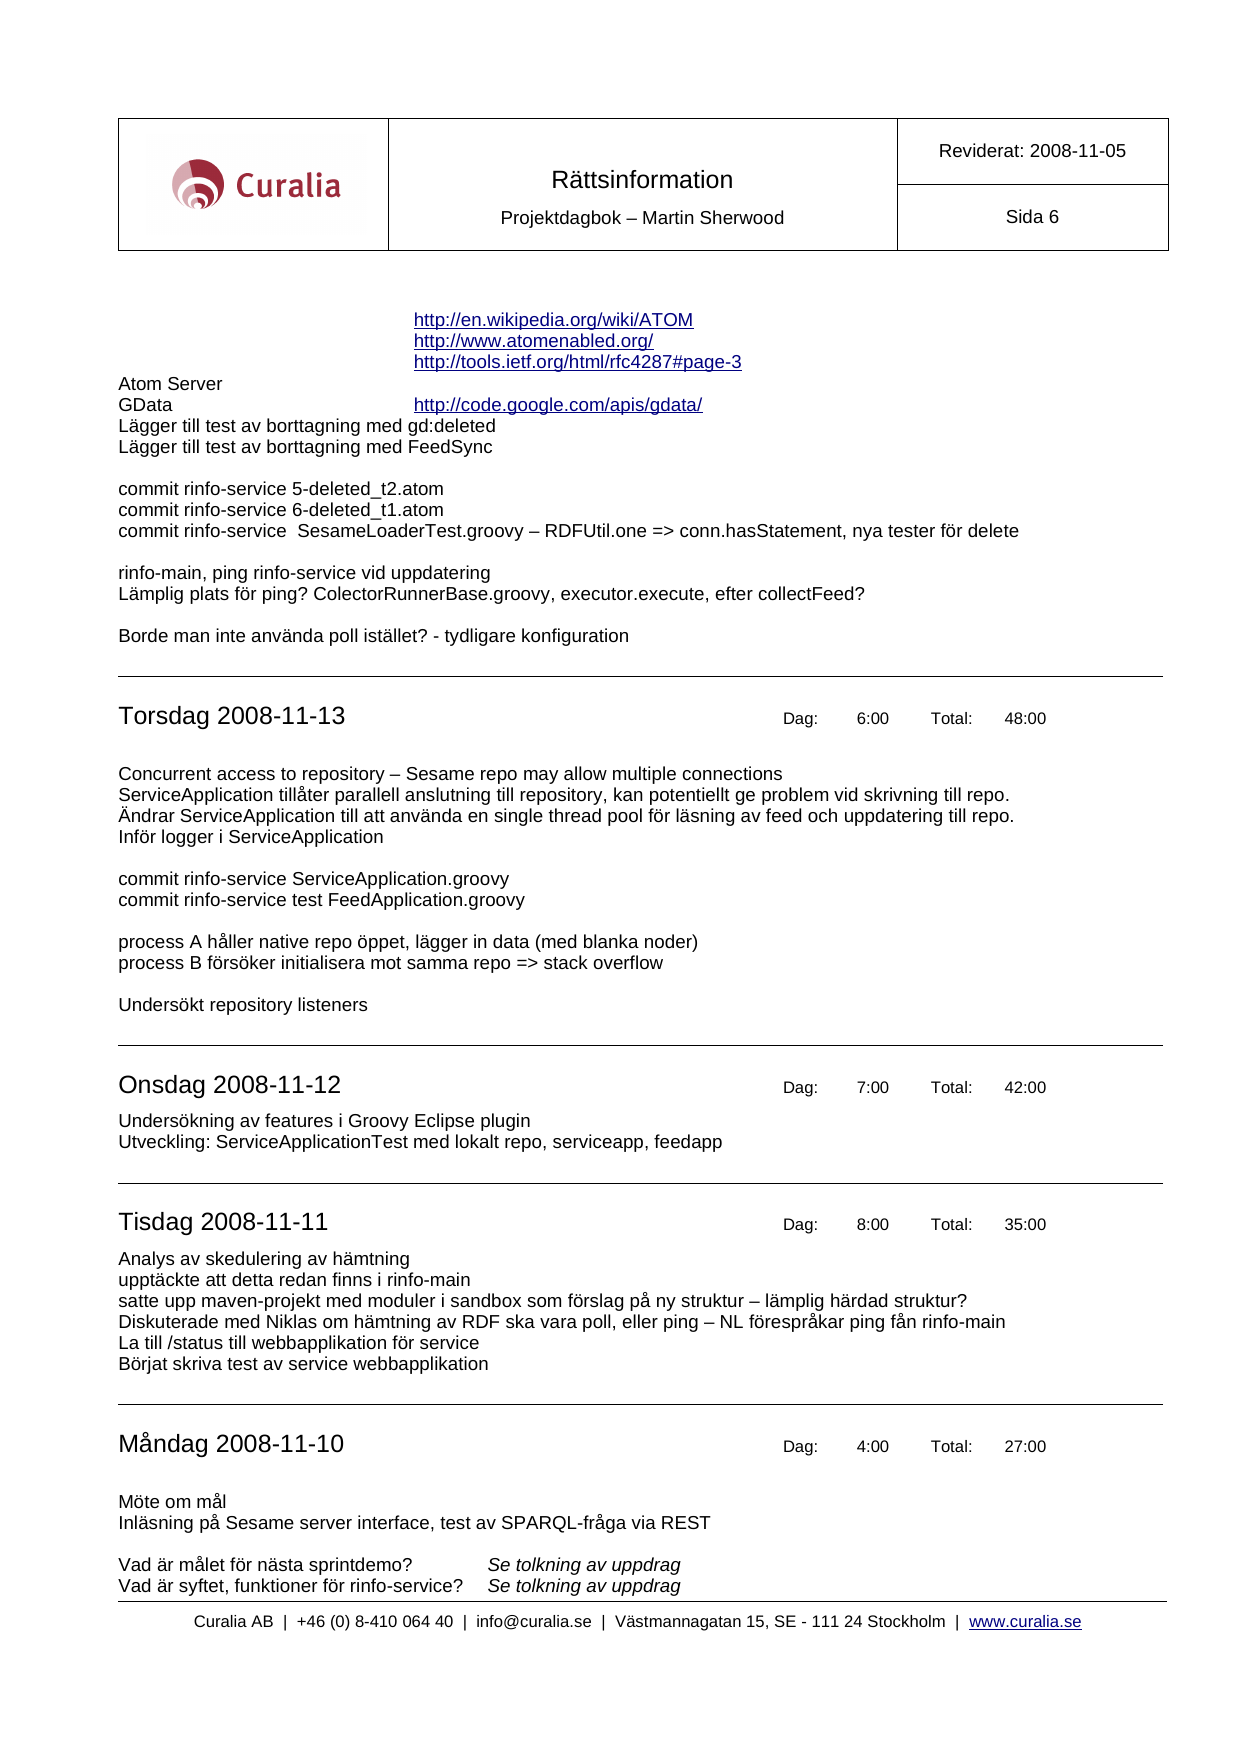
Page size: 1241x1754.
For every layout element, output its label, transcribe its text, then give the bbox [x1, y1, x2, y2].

subtitle Tisdag 2008-11-11 Dag: 8:00 Total: 35:00 [118, 1208, 1163, 1236]
text Börjat skriva test av service webbapplikation [118, 1353, 1163, 1374]
text Möte om mål [118, 1491, 1163, 1512]
text Lämplig plats för ping? ColectorRunnerBase.groovy, executor.execute, efter collectFeed? [118, 583, 1163, 604]
text Concurrent access to repository – Sesame repo may allow multiple connections [118, 763, 1163, 784]
text http://www.atomenabled.org/ [118, 331, 1163, 352]
text Lägger till test av borttagning med gd:deleted [118, 415, 1163, 436]
text Analys av skedulering av hämtning [118, 1248, 1163, 1269]
text upptäckte att detta redan finns i rinfo-main [118, 1269, 1163, 1290]
subtitle Onsdag 2008-11-12 Dag: 7:00 Total: 42:00 [118, 1070, 1163, 1098]
text Atom Server [118, 373, 1163, 394]
text Diskuterade med Niklas om hämtning av RDF ska vara poll, eller ping – NL förespråkar ping fån rinfo-main [118, 1311, 1163, 1332]
text Vad är målet för nästa sprintdemo? Se tolkning av uppdrag [118, 1554, 1163, 1575]
text Undersökning av features i Groovy Eclipse plugin [118, 1111, 1163, 1132]
text satte upp maven-projekt med moduler i sandbox som förslag på ny struktur – lämplig härdad struktur? [118, 1290, 1163, 1311]
text commit rinfo-service ServiceApplication.groovy [118, 868, 1163, 889]
text La till /status till webbapplikation för service [118, 1332, 1163, 1353]
text Inför logger i ServiceApplication [118, 826, 1163, 847]
text Inläsning på Sesame server interface, test av SPARQL-fråga via REST [118, 1512, 1163, 1533]
text http://en.wikipedia.org/wiki/ATOM [118, 310, 1163, 331]
picture [146, 134, 367, 235]
text commit rinfo-service SesameLoaderTest.groovy – RDFUtil.one => conn.hasStatement, nya tester för delete [118, 520, 1163, 541]
text GData http://code.google.com/apis/gdata/ [118, 394, 1163, 415]
text rinfo-main, ping rinfo-service vid uppdatering [118, 562, 1163, 583]
text Undersökt repository listeners [118, 994, 1163, 1015]
text Lägger till test av borttagning med FeedSync [118, 436, 1163, 457]
text process A håller native repo öppet, lägger in data (med blanka noder) [118, 931, 1163, 952]
text Utveckling: ServiceApplicationTest med lokalt repo, serviceapp, feedapp [118, 1132, 1163, 1153]
text ServiceApplication tillåter parallell anslutning till repository, kan potentiellt ge problem vid skrivning till repo. [118, 784, 1163, 805]
subtitle Torsdag 2008-11-13 Dag: 6:00 Total: 48:00 [118, 701, 1163, 729]
text Vad är syftet, funktioner för rinfo-service? Se tolkning av uppdrag [118, 1575, 1163, 1596]
text commit rinfo-service 6-deleted_t1.atom [118, 499, 1163, 520]
text commit rinfo-service test FeedApplication.groovy [118, 889, 1163, 910]
text Ändrar ServiceApplication till att använda en single thread pool för läsning av feed och uppdatering till repo. [118, 805, 1163, 826]
text Borde man inte använda poll istället? - tydligare konfiguration [118, 625, 1163, 646]
text process B försöker initialisera mot samma repo => stack overflow [118, 952, 1163, 973]
text commit rinfo-service 5-deleted_t2.atom [118, 478, 1163, 499]
subtitle Måndag 2008-11-10 Dag: 4:00 Total: 27:00 [118, 1429, 1163, 1457]
text http://tools.ietf.org/html/rfc4287#page-3 [118, 352, 1163, 373]
